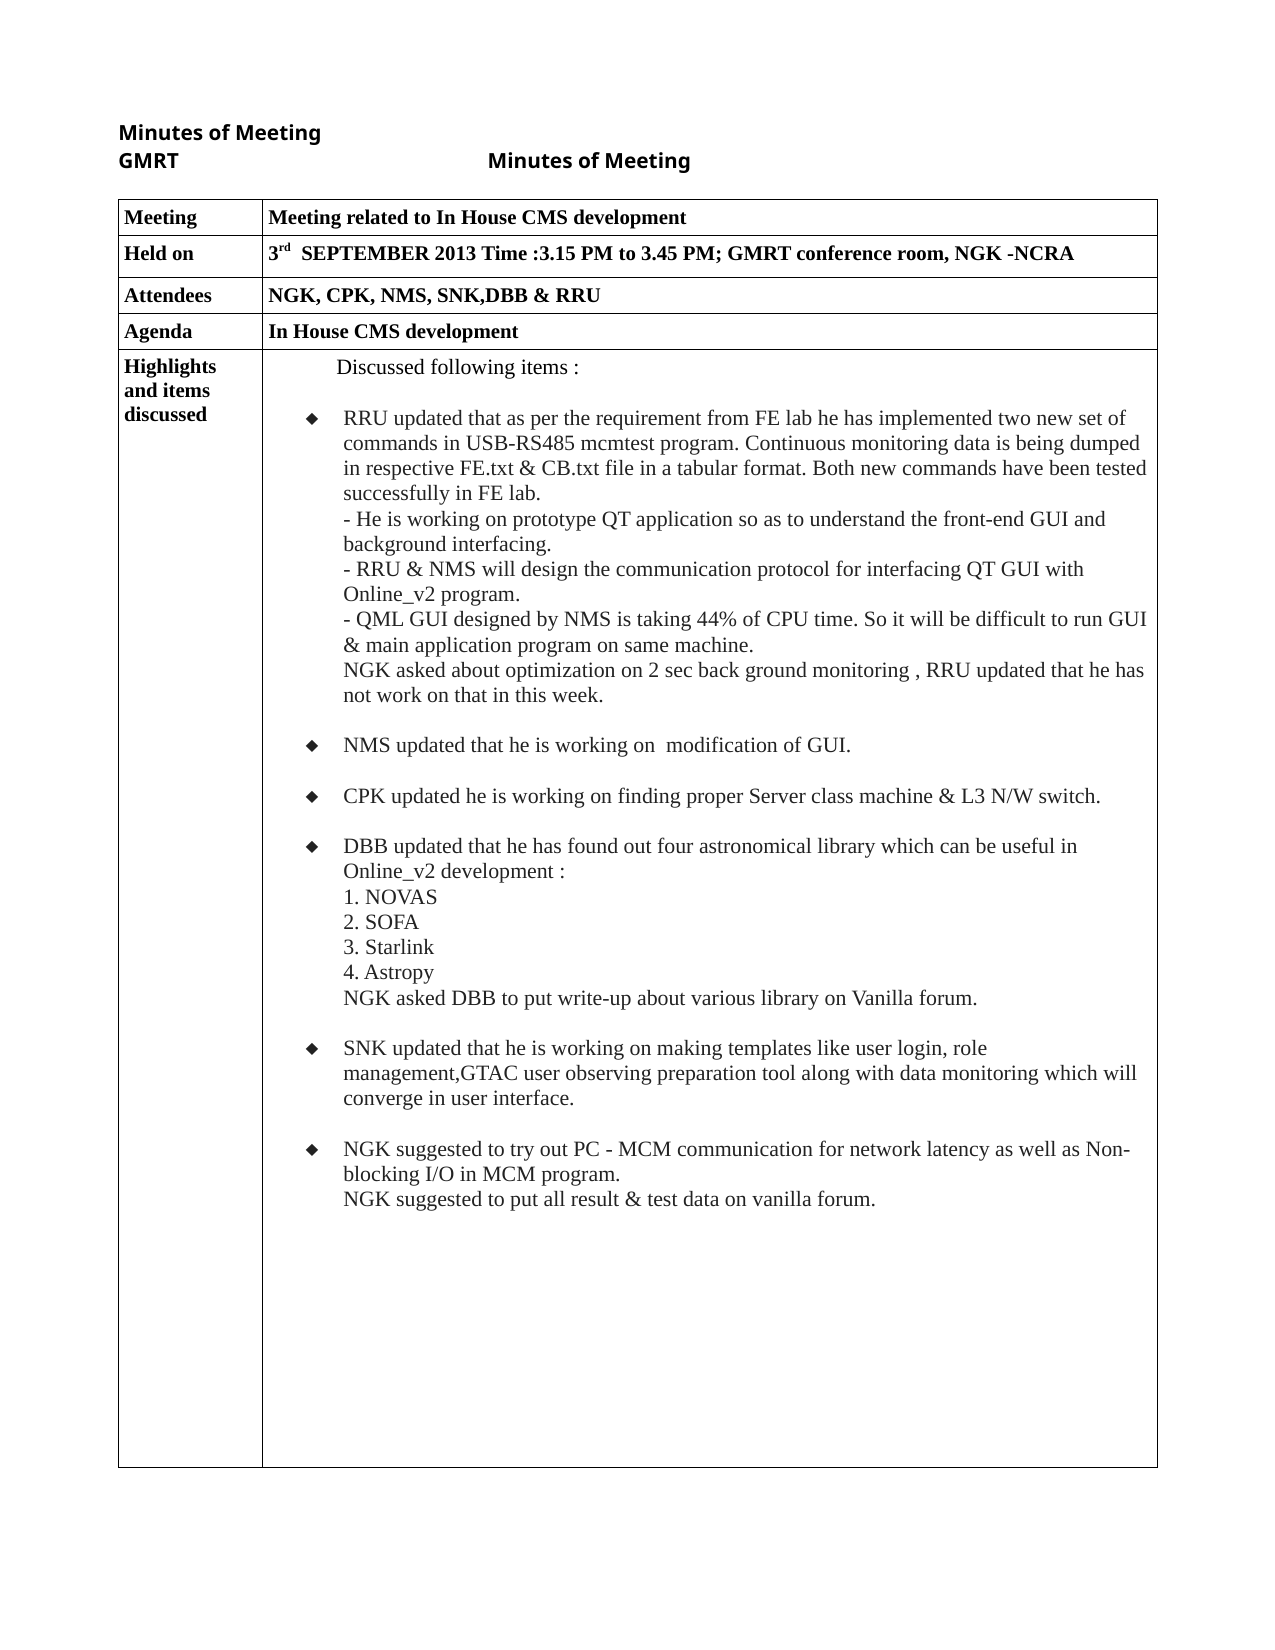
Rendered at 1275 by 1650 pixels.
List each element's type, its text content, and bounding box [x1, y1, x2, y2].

table_cell Highlights and items discussed [119, 350, 262, 1467]
table_header Meeting related to In House CMS development [263, 200, 1157, 235]
table_cell Held on [119, 236, 262, 277]
table_header Meeting [119, 200, 262, 235]
table_cell In House CMS development [263, 314, 1157, 348]
table_cell NGK, CPK, NMS, SNK,DBB & RRU [263, 278, 1157, 313]
table_cell 3rd SEPTEMBER 2013 Time :3.15 PM to 3.45 PM; GMRT conference room, NGK -NCRA [263, 236, 1157, 277]
text GMRT Minutes of Meeting [118, 147, 1157, 175]
table_cell Attendees [119, 278, 262, 313]
text Minutes of Meeting [118, 118, 1157, 147]
table_cell Agenda [119, 314, 262, 348]
table_cell Discussed following items : RRU updated that as per the requirement from FE lab he has implemented two new set of commands in USB-RS485 mcmtest program. Continuous monitoring data is being dumped in respective FE.txt & CB.txt file in a tabular format. Both new commands have been tested successfully in FE lab. - He is working on prototype QT application so as to understand the front-end GUI and background interfacing. - RRU & NMS will design the communication protocol for interfacing QT GUI with Online_v2 program. - QML GUI designed by NMS is taking 44% of CPU time. So it will be difficult to run GUI & main application program on same machine. NGK asked about optimization on 2 sec back ground monitoring , RRU updated that he has not work on that in this week. NMS updated that he is working on modification of GUI. CPK updated he is working on finding proper Server class machine & L3 N/W switch. DBB updated that he has found out four astronomical library which can be useful in Online_v2 development : 1. NOVAS 2. SOFA 3. Starlink 4. Astropy NGK asked DBB to put write-up about various library on Vanilla forum. SNK updated that he is working on making templates like user login, role management,GTAC user observing preparation tool along with data monitoring which will converge in user interface. NGK suggested to try out PC - MCM communication for network latency as well as Non-blocking I/O in MCM program. NGK suggested to put all result & test data on vanilla forum. [263, 350, 1157, 1467]
